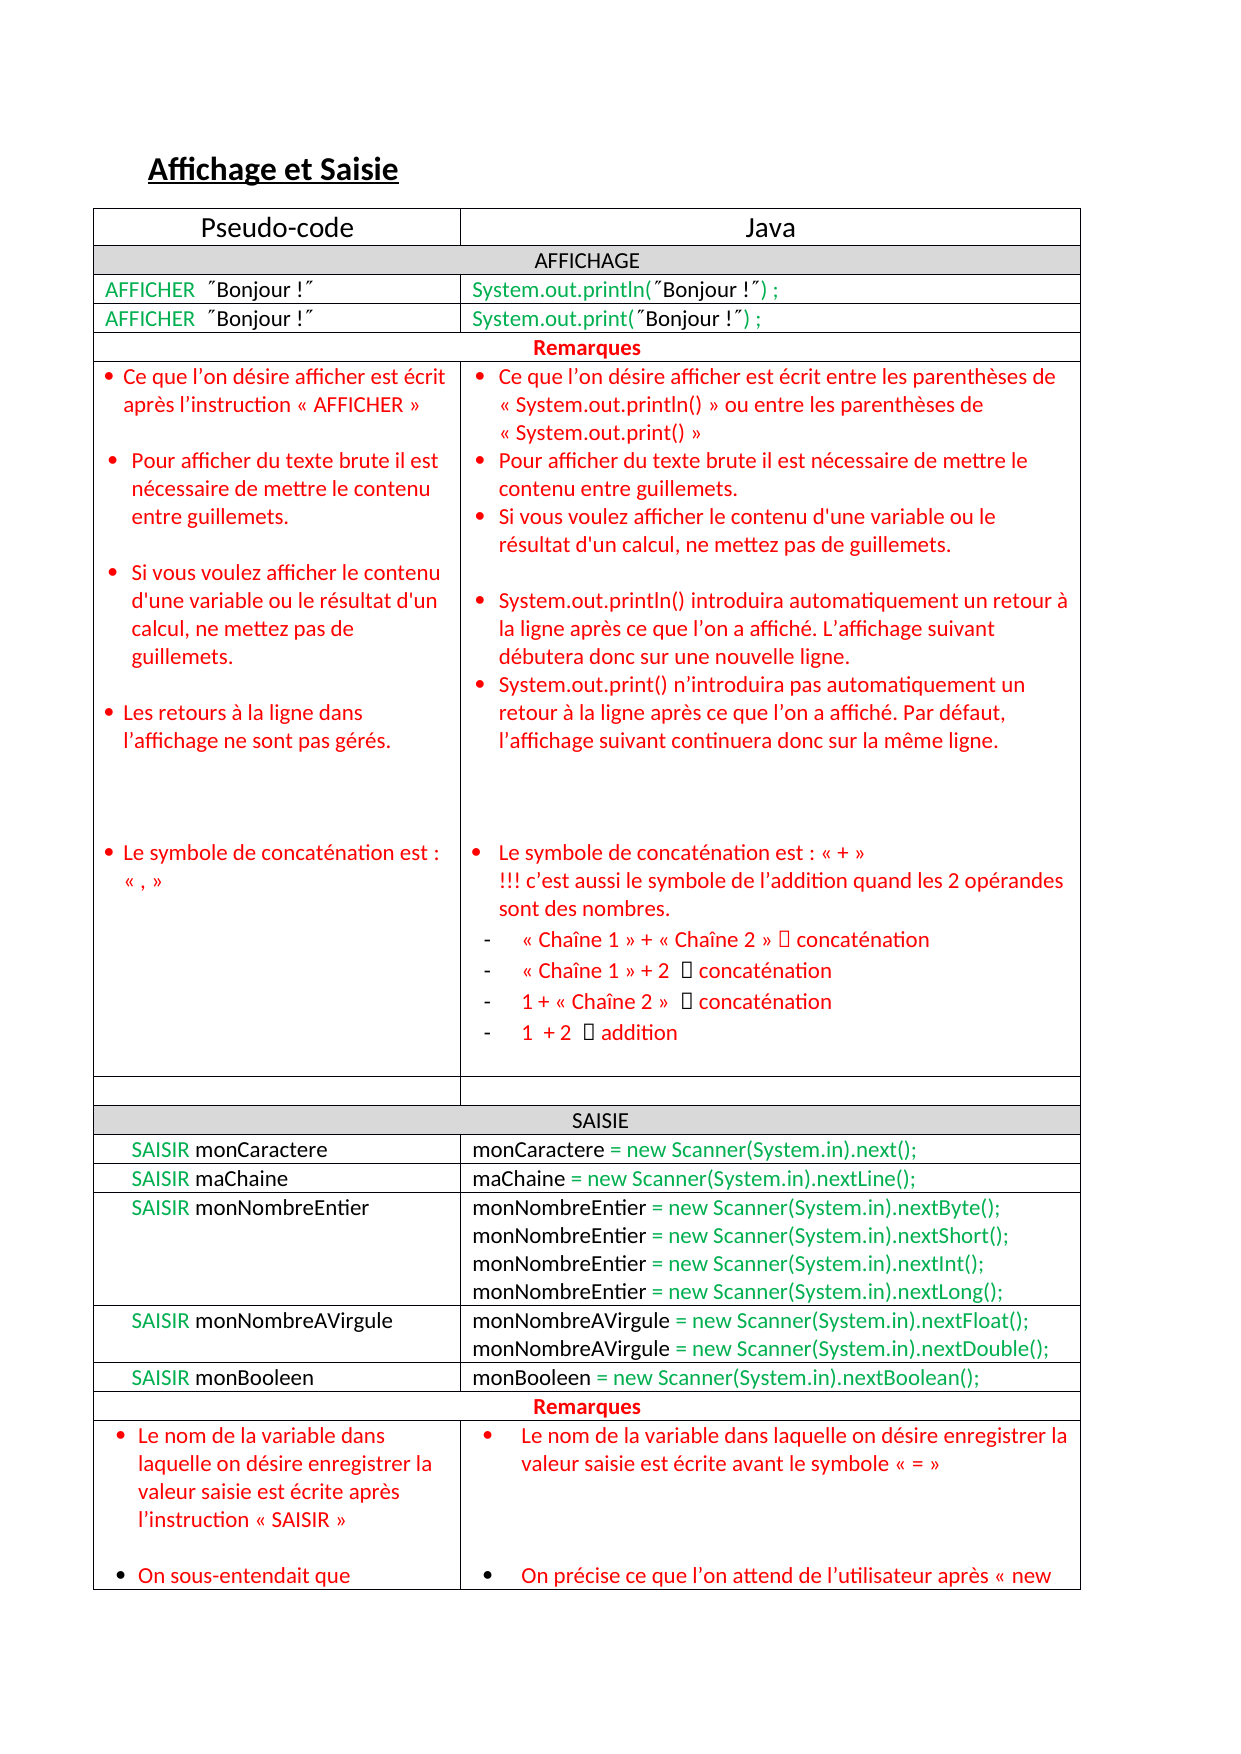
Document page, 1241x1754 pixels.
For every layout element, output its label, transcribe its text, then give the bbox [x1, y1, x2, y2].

table_cell AFFICHER Bonjour ! [94, 275, 460, 303]
table_cell SAISIR monNombreAVirgule [94, 1306, 460, 1362]
table_cell System.out.print(Bonjour !) ; [461, 304, 1080, 332]
table_cell Ce que l’on désire afficher est écrit après l’instruction « AFFICHER » Pour afficher du texte brute il est nécessaire de mettre le contenu entre guillemets. Si vous voulez afficher le contenu d'une variable ou le résultat d'un calcul, ne mettez pas de guillemets. Les retours à la ligne dans l’affichage ne sont pas gérés. Le symbole de concaténation est : « , » [94, 362, 460, 1076]
table_cell Remarques [94, 333, 1080, 361]
table_cell monBooleen = new Scanner(System.in).nextBoolean(); [461, 1363, 1080, 1391]
text Affichage et Saisie [148, 148, 1093, 188]
table_cell monNombreEntier = new Scanner(System.in).nextByte(); monNombreEntier = new Scanner(System.in).nextShort(); monNombreEntier = new Scanner(System.in).nextInt(); monNombreEntier = new Scanner(System.in).nextLong(); [461, 1193, 1080, 1305]
table_header Java [461, 209, 1080, 245]
table_cell Ce que l’on désire afficher est écrit entre les parenthèses de « System.out.println() » ou entre les parenthèses de « System.out.print() » Pour afficher du texte brute il est nécessaire de mettre le contenu entre guillemets. Si vous voulez afficher le contenu d'une variable ou le résultat d'un calcul, ne mettez pas de guillemets. System.out.println() introduira automatiquement un retour à la ligne après ce que l’on a affiché. L’affichage suivant débutera donc sur une nouvelle ligne. System.out.print() n’introduira pas automatiquement un retour à la ligne après ce que l’on a affiché. Par défaut, l’affichage suivant continuera donc sur la même ligne. Le symbole de concaténation est : « + » !!! c’est aussi le symbole de l’addition quand les 2 opérandes sont des nombres. « Chaîne 1 » + « Chaîne 2 »  concaténation « Chaîne 1 » + 2  concaténation 1 + « Chaîne 2 »  concaténation 1 + 2  addition [461, 362, 1080, 1076]
table_cell AFFICHAGE [94, 246, 1080, 274]
table_cell Remarques [94, 1392, 1080, 1420]
table_cell maChaine = new Scanner(System.in).nextLine(); [461, 1164, 1080, 1192]
table_cell Le nom de la variable dans laquelle on désire enregistrer la valeur saisie est écrite avant le symbole « = » On précise ce que l’on attend de l’utilisateur après « new [461, 1421, 1080, 1589]
table_cell SAISIE [94, 1106, 1080, 1134]
table_cell [461, 1077, 1080, 1105]
table_cell Le nom de la variable dans laquelle on désire enregistrer la valeur saisie est écrite après l’instruction « SAISIR » On sous-entendait que [94, 1421, 460, 1589]
table_cell monNombreAVirgule = new Scanner(System.in).nextFloat(); monNombreAVirgule = new Scanner(System.in).nextDouble(); [461, 1306, 1080, 1362]
table_cell SAISIR maChaine [94, 1164, 460, 1192]
table_header Pseudo-code [94, 209, 460, 245]
table_cell [94, 1077, 460, 1105]
table_cell System.out.println(Bonjour !) ; [461, 275, 1080, 303]
table_cell AFFICHER Bonjour ! [94, 304, 460, 332]
table_cell monCaractere = new Scanner(System.in).next(); [461, 1135, 1080, 1163]
table_cell SAISIR monCaractere [94, 1135, 460, 1163]
table_cell SAISIR monNombreEntier [94, 1193, 460, 1305]
table_cell SAISIR monBooleen [94, 1363, 460, 1391]
